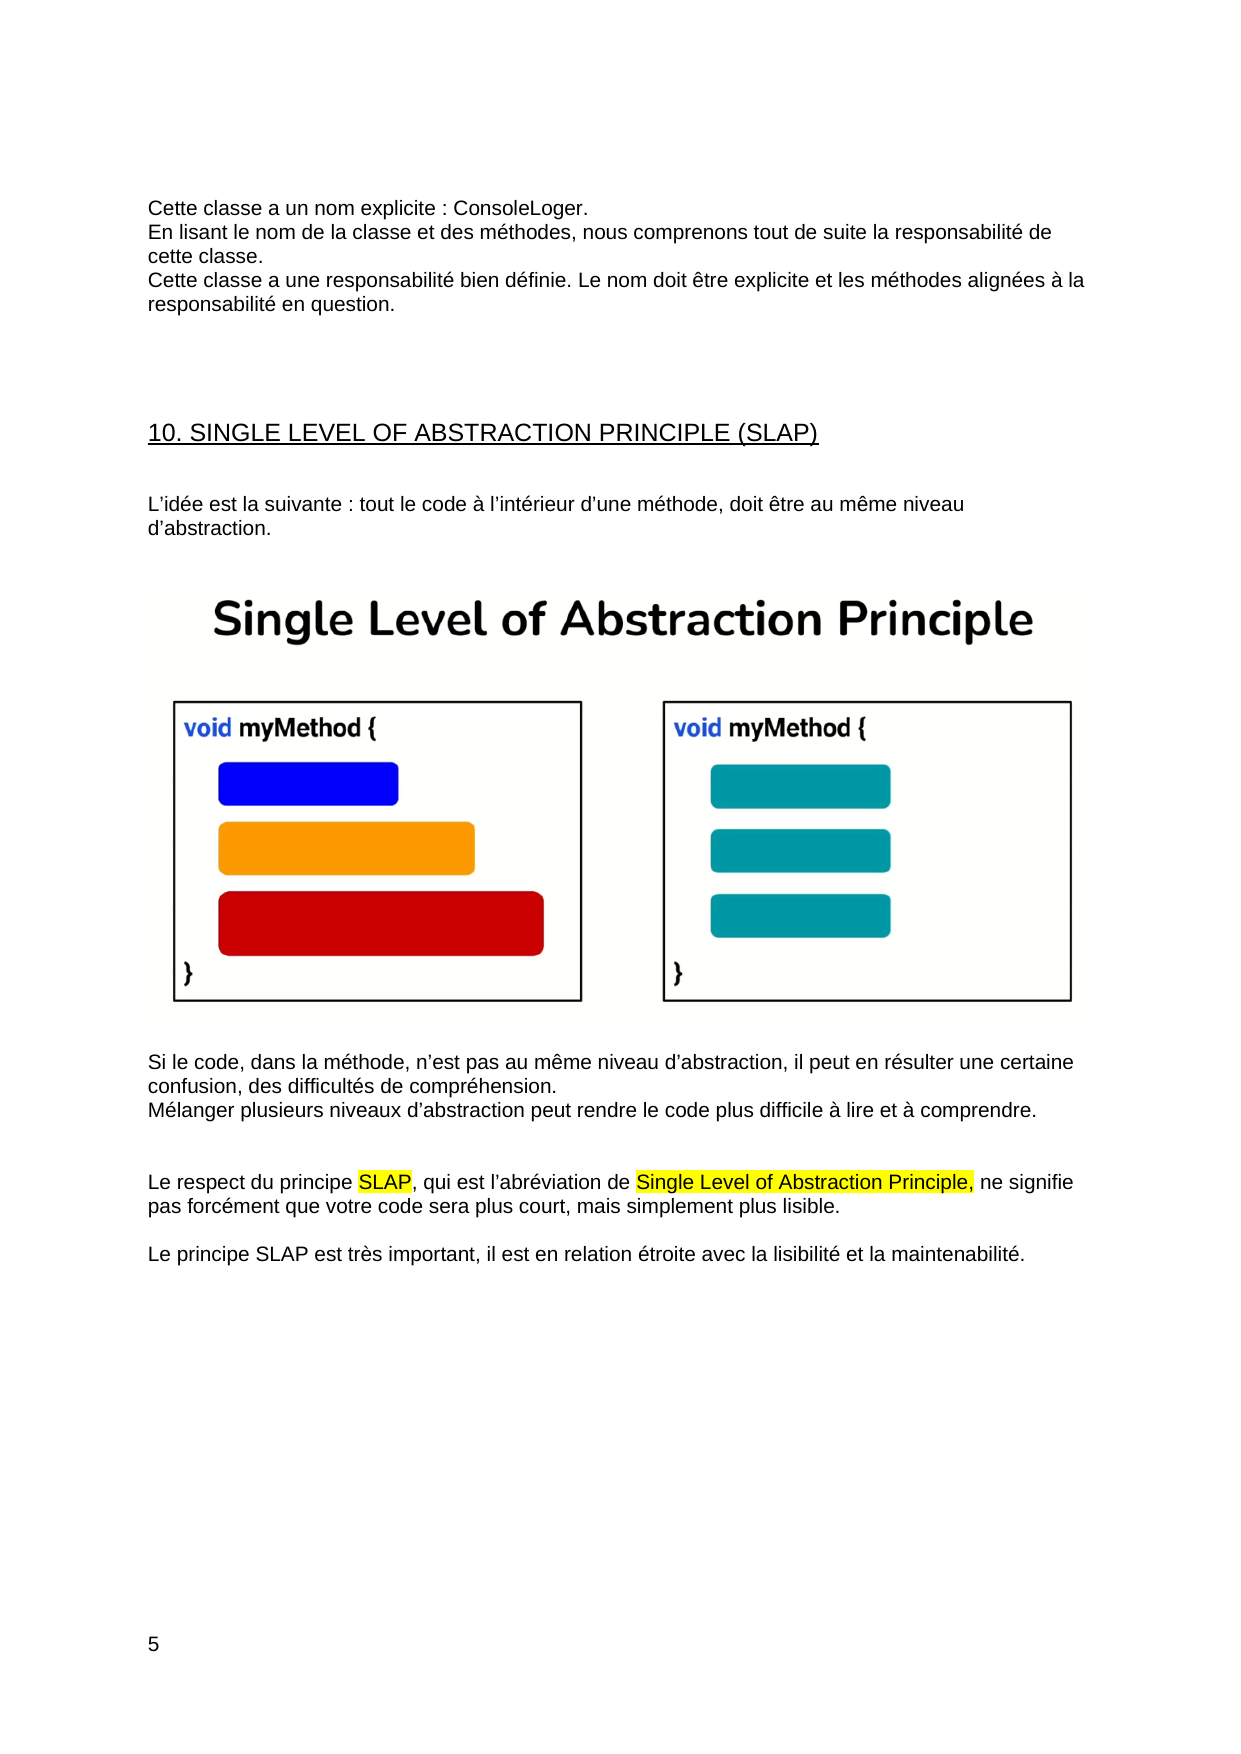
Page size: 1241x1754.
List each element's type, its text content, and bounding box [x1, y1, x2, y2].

text Le respect du principe SLAP, qui est l’abréviation de Single Level of Abstraction Principle, ne signifie pas forcément que votre code sera plus court, mais simplement plus lisible. [148, 1169, 1093, 1217]
text En lisant le nom de la classe et des méthodes, nous comprenons tout de suite la responsabilité de cette classe. [148, 219, 1093, 267]
text Cette classe a une responsabilité bien définie. Le nom doit être explicite et les méthodes alignées à la responsabilité en question. [148, 267, 1093, 315]
text Le principe SLAP est très important, il est en relation étroite avec la lisibilité et la maintenabilité. [148, 1241, 1093, 1265]
subtitle 10. Single Level of Abstraction Principle (SLAP) [148, 418, 1093, 447]
text Cette classe a un nom explicite : ConsoleLoger. [148, 196, 1093, 219]
picture [147, 587, 1093, 1026]
text L’idée est la suivante : tout le code à l’intérieur d’une méthode, doit être au même niveau d’abstraction. [148, 492, 1093, 540]
text Mélanger plusieurs niveaux d’abstraction peut rendre le code plus difficile à lire et à comprendre. [148, 1098, 1093, 1122]
text Si le code, dans la méthode, n’est pas au même niveau d’abstraction, il peut en résulter une certaine confusion, des difficultés de compréhension. [148, 1050, 1093, 1098]
